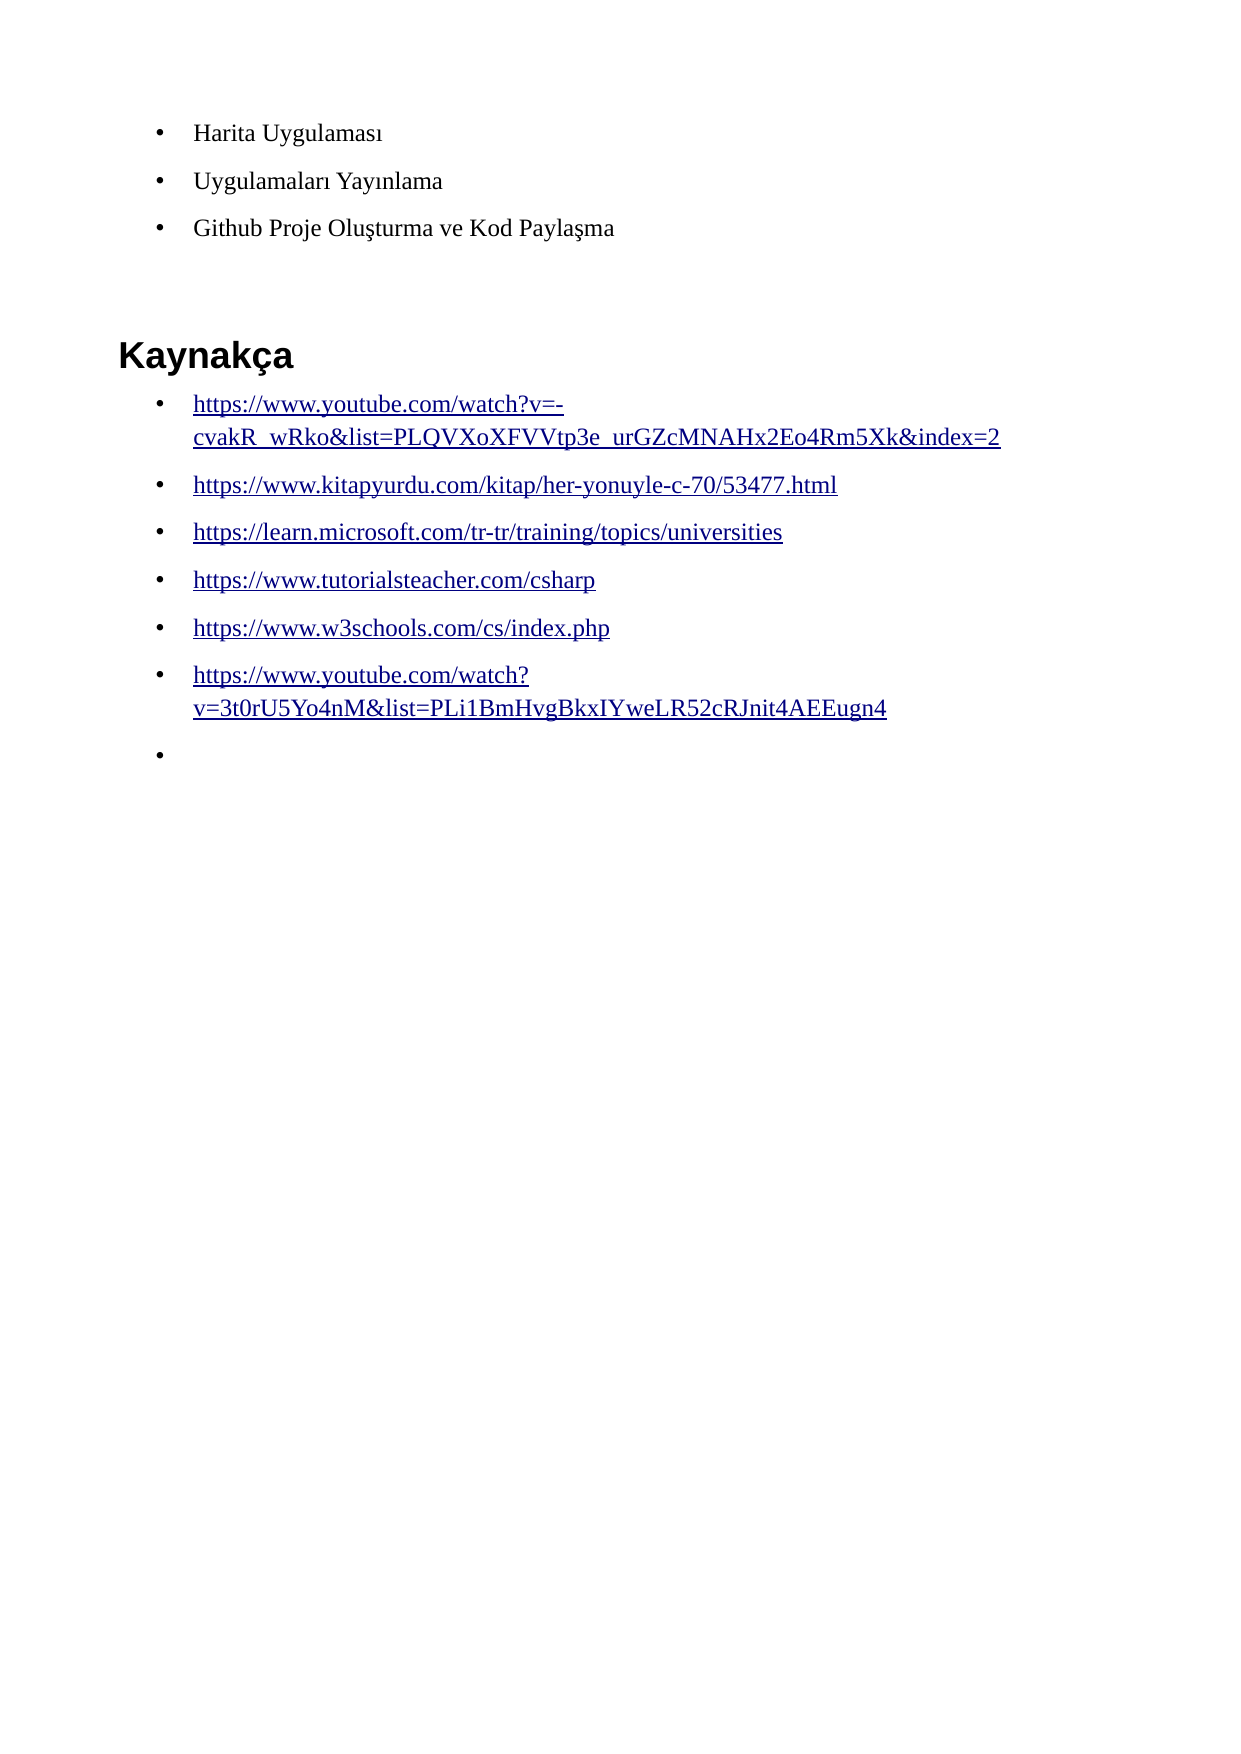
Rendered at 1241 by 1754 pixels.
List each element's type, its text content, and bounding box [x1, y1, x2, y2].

list https://www.youtube.com/watch?v=3t0rU5Yo4nM&list=PLi1BmHvgBkxIYweLR52cRJnit4AEEugn4 [156, 660, 1122, 722]
list Harita Uygulaması [156, 118, 1122, 147]
list https://www.kitapyurdu.com/kitap/her-yonuyle-c-70/53477.html [156, 470, 1122, 498]
list https://learn.microsoft.com/tr-tr/training/topics/universities [156, 517, 1122, 546]
list Uygulamaları Yayınlama [156, 166, 1122, 194]
list https://www.tutorialsteacher.com/csharp [156, 565, 1122, 594]
list https://www.youtube.com/watch?v=-cvakR_wRko&list=PLQVXoXFVVtp3e_urGZcMNAHx2Eo4Rm5Xk&index=2 [156, 389, 1122, 451]
list https://www.w3schools.com/cs/index.php [156, 613, 1122, 641]
list Github Proje Oluşturma ve Kod Paylaşma [156, 213, 1122, 242]
subtitle Kaynakça [118, 333, 1122, 377]
